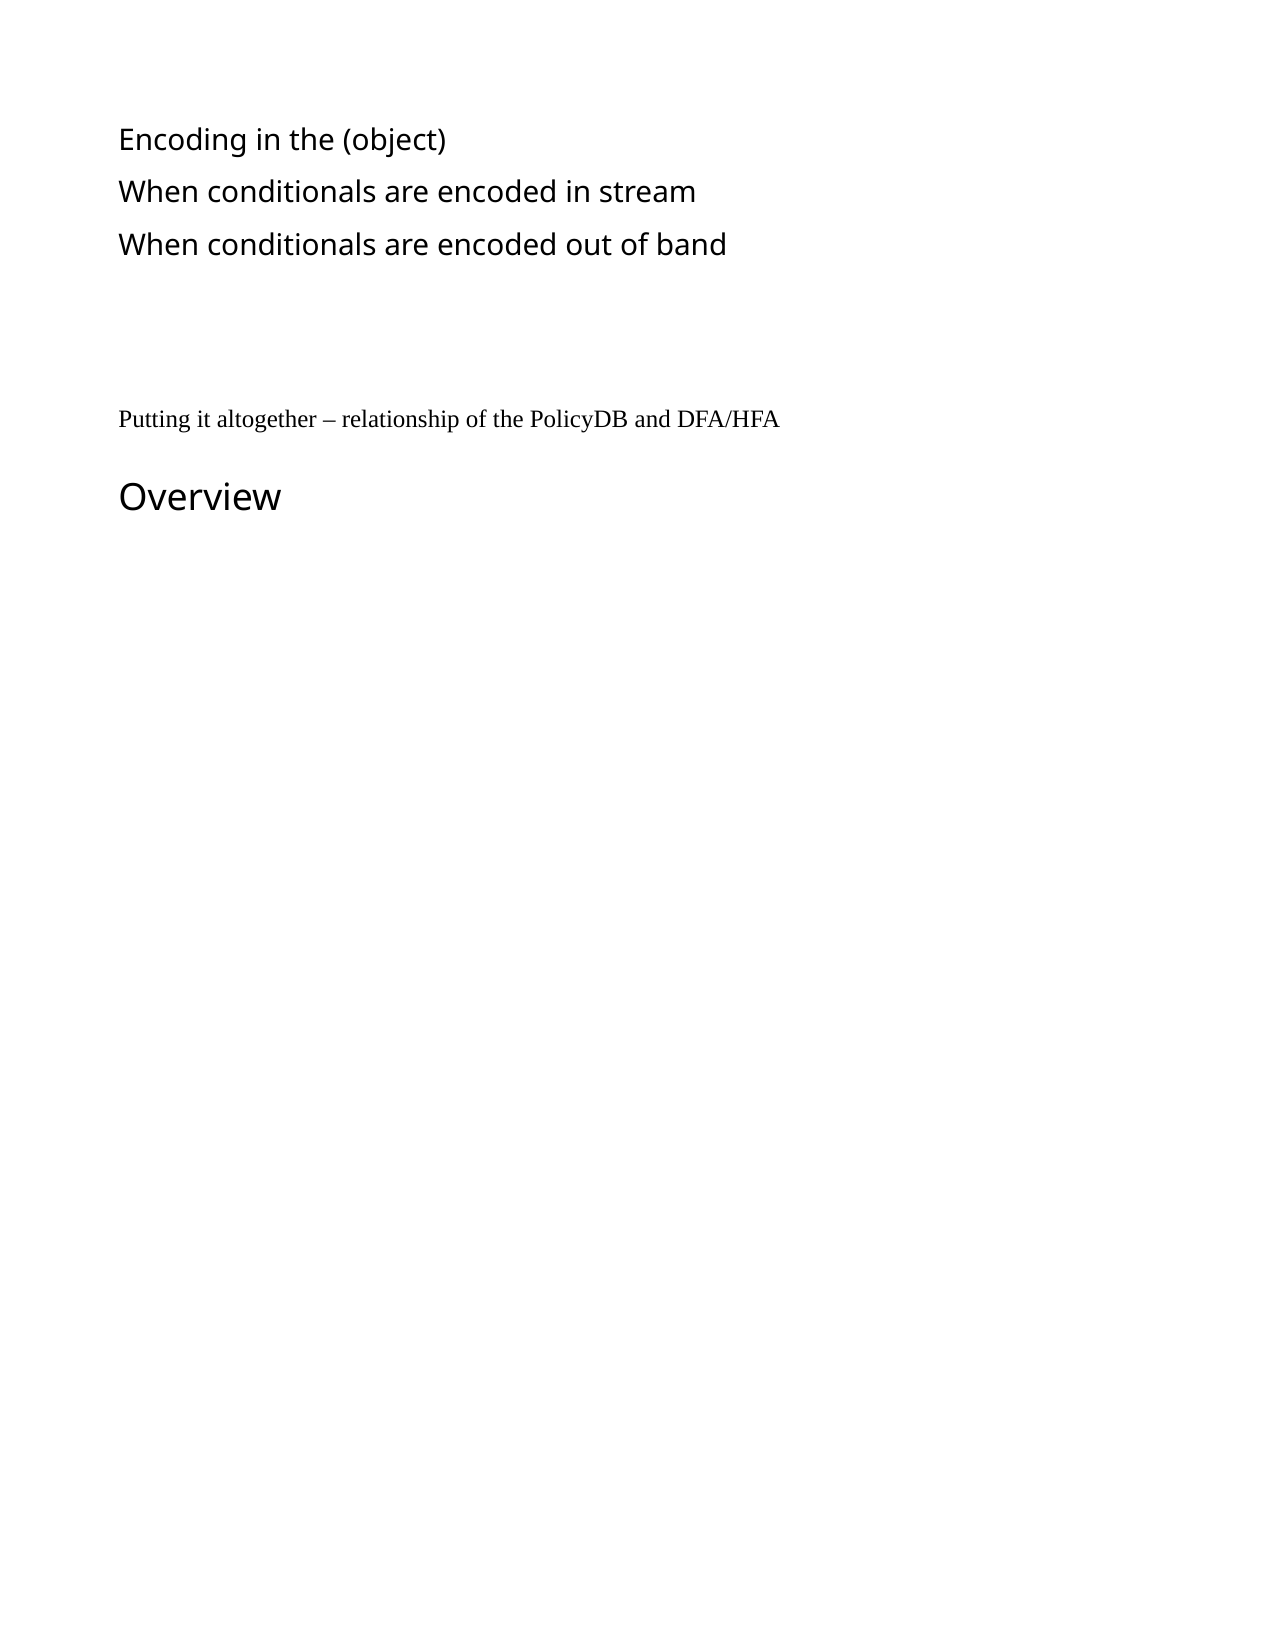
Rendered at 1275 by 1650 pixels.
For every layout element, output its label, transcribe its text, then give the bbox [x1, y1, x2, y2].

subtitle Encoding in the (object) [118, 118, 1157, 158]
subtitle When conditionals are encoded in stream [118, 171, 1157, 211]
subtitle Overview [118, 471, 1157, 522]
text Putting it altogether – relationship of the PolicyDB and DFA/HFA [118, 403, 1157, 433]
subtitle When conditionals are encoded out of band [118, 224, 1157, 264]
